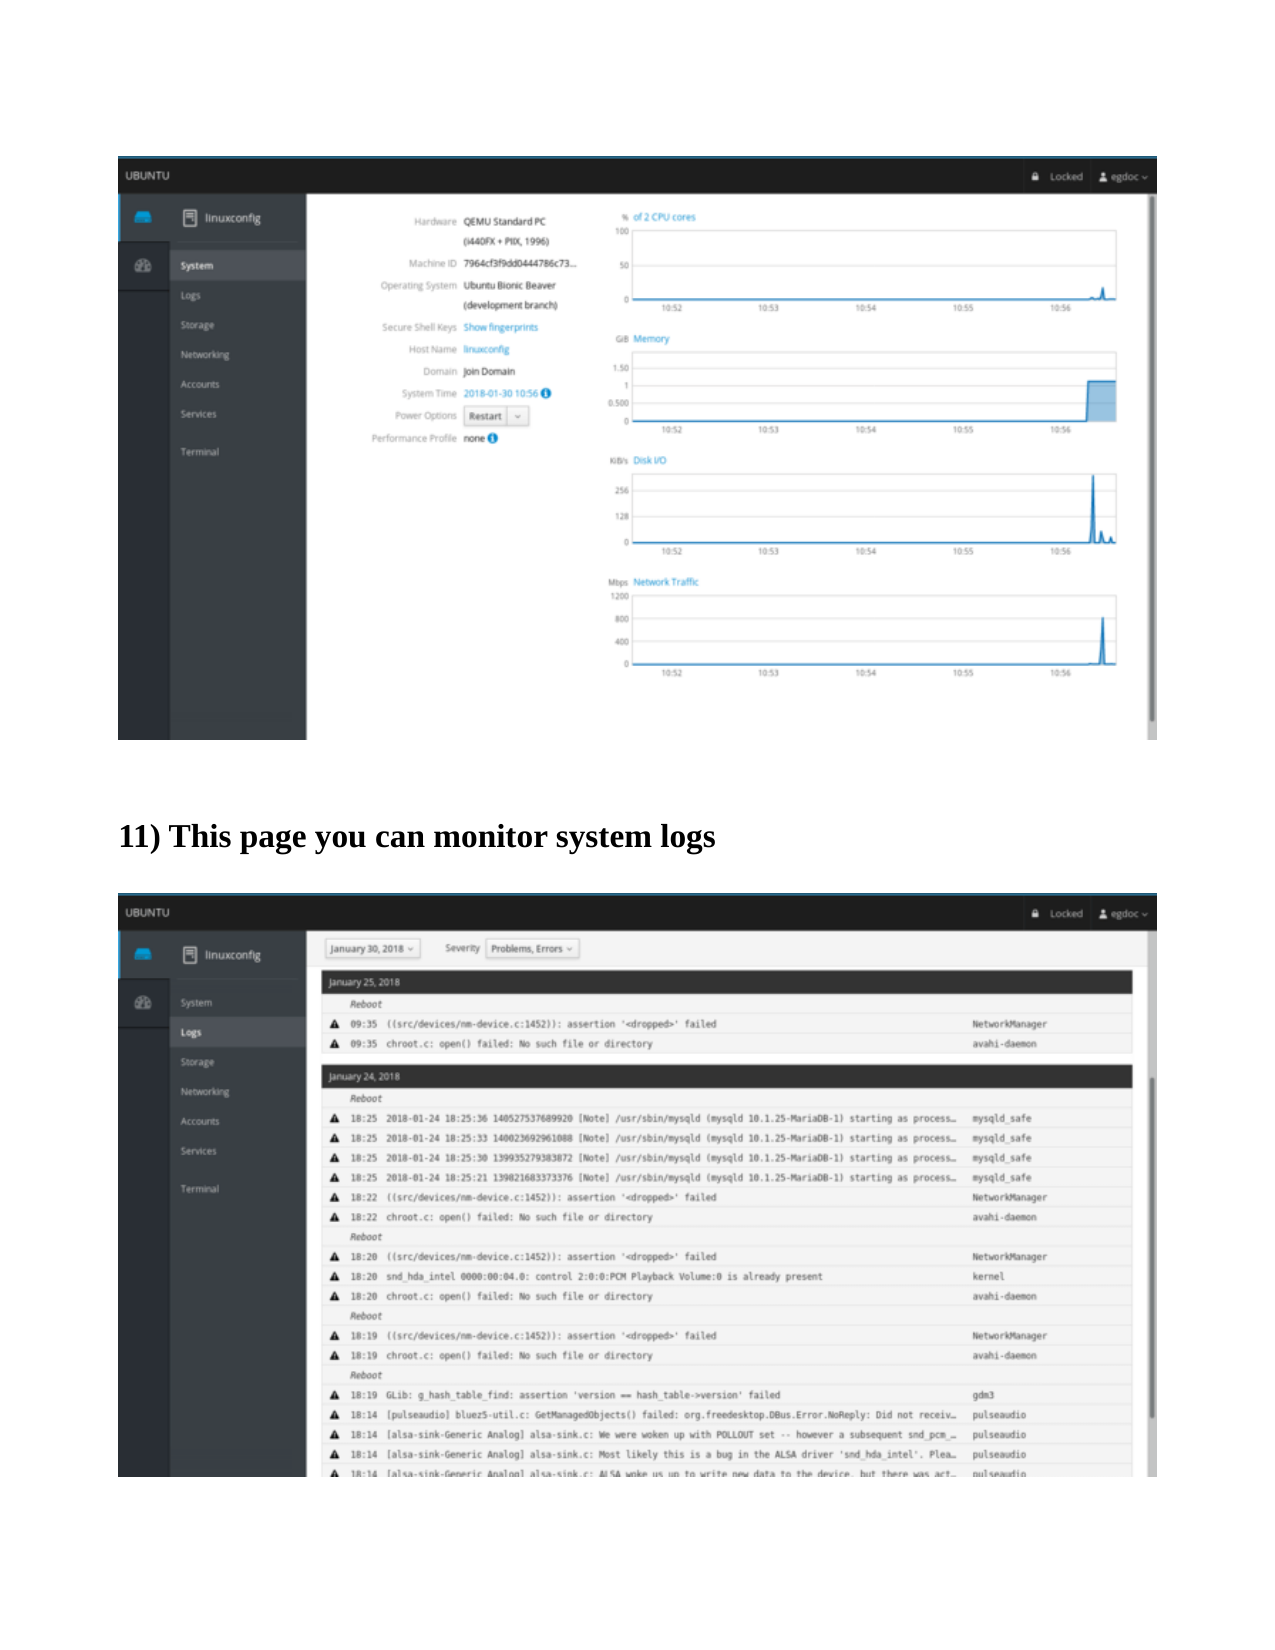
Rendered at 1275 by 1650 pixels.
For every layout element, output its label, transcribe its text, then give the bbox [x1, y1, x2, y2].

picture [118, 156, 1157, 740]
text 11) This page you can monitor system logs [118, 816, 1157, 855]
picture [118, 893, 1157, 1477]
